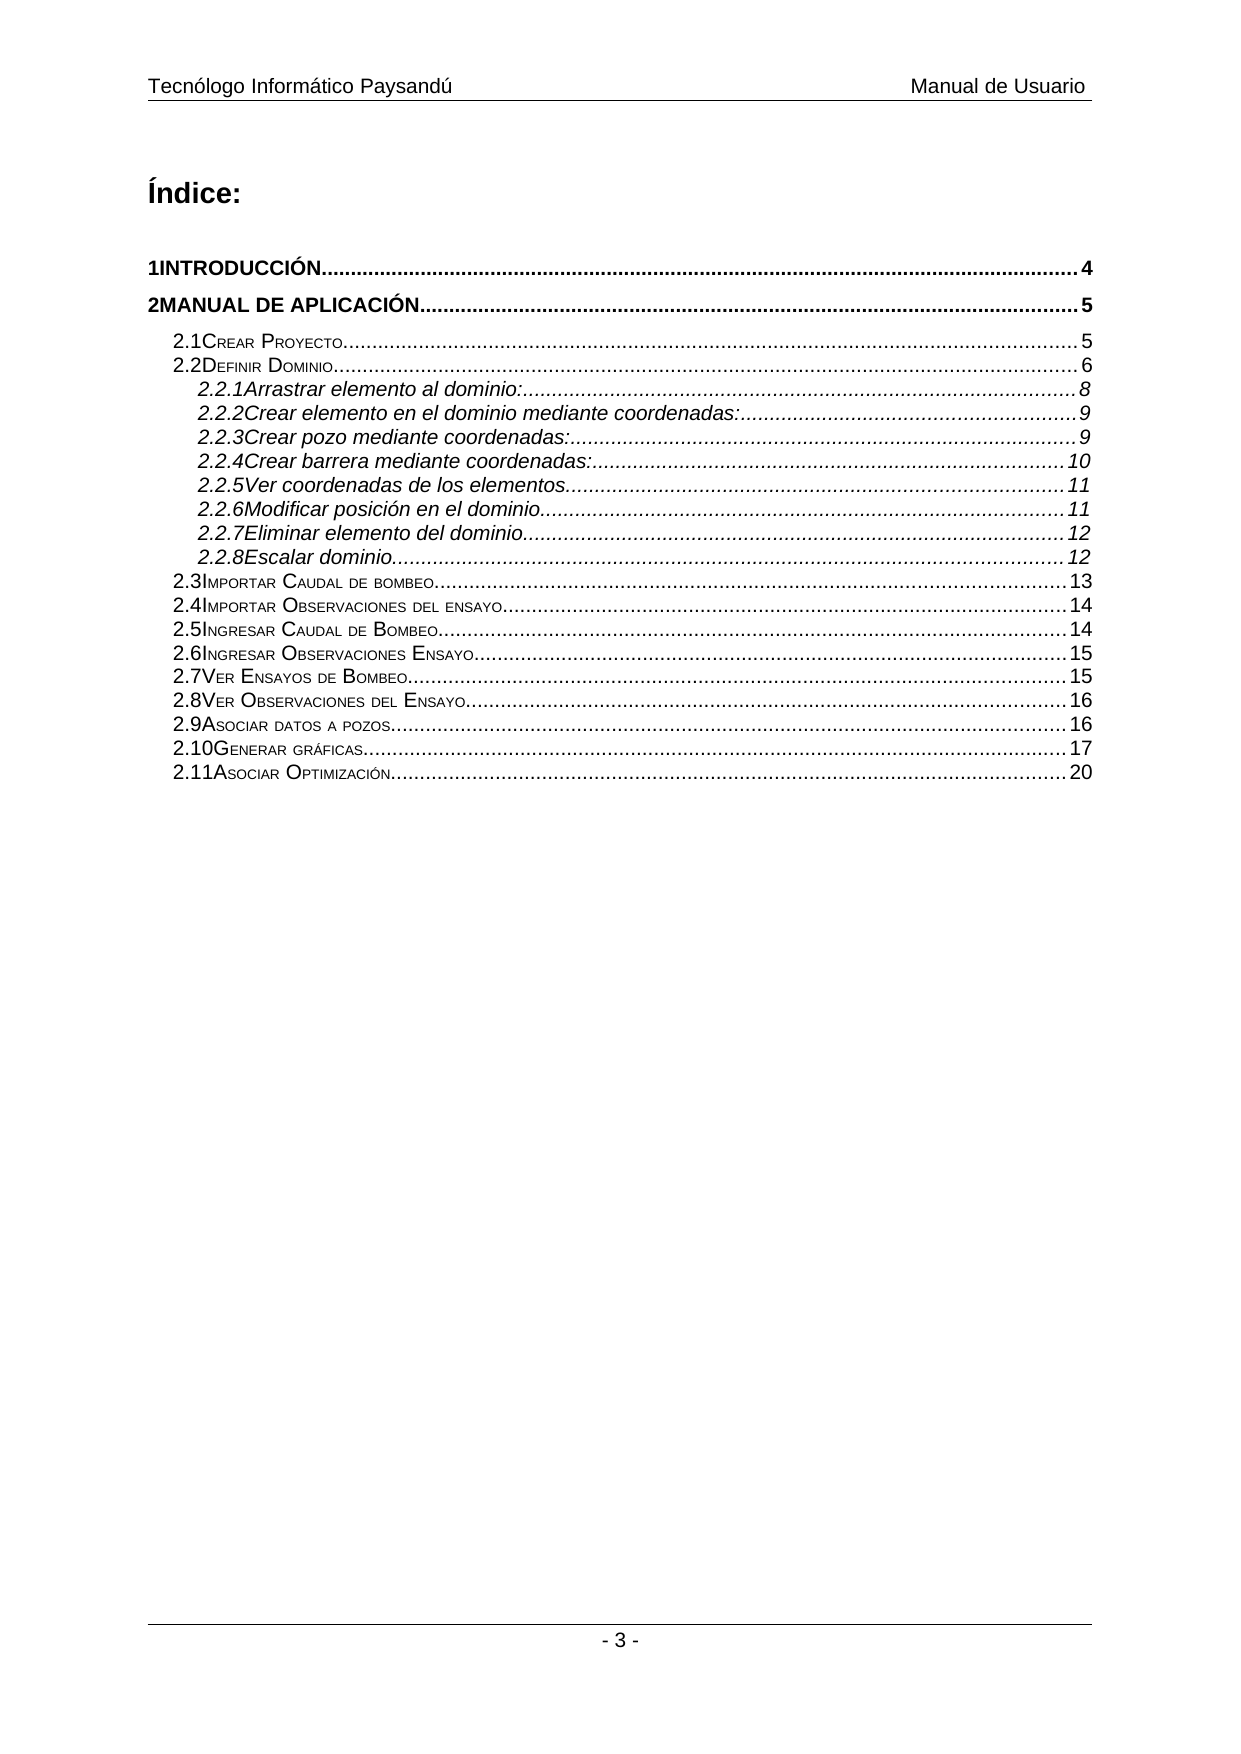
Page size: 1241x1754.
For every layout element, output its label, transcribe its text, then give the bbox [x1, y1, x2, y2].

text Índice: [148, 176, 1092, 210]
text 2.2.6Modificar posición en el dominio 11 [198, 497, 1092, 521]
text 2.2.3Crear pozo mediante coordenadas: 9 [198, 425, 1092, 449]
text 2.2Definir Dominio 6 [173, 353, 1092, 377]
text 2.2.7Eliminar elemento del dominio 12 [198, 521, 1092, 544]
text 2.5Ingresar Caudal de Bombeo 14 [173, 616, 1092, 640]
text 2.10Generar gráficas 17 [173, 736, 1092, 760]
text 2.9Asociar datos a pozos 16 [173, 712, 1092, 736]
text 2.2.5Ver coordenadas de los elementos. 11 [198, 473, 1092, 497]
text 2.2.1Arrastrar elemento al dominio: 8 [198, 377, 1092, 401]
text 2.4Importar Observaciones del ensayo 14 [173, 592, 1092, 616]
text 2.3Importar Caudal de bombeo 13 [173, 568, 1092, 592]
text 2.11Asociar Optimización 20 [173, 760, 1092, 784]
text 2.1Crear Proyecto 5 [173, 329, 1092, 353]
text 2.2.2Crear elemento en el dominio mediante coordenadas: 9 [198, 401, 1092, 425]
text 2.8Ver Observaciones del Ensayo 16 [173, 688, 1092, 712]
text 1Introducción 4 [148, 256, 1092, 280]
text 2.7Ver Ensayos de Bombeo 15 [173, 664, 1092, 688]
text 2.2.8Escalar dominio. 12 [198, 544, 1092, 568]
text 2.6Ingresar Observaciones Ensayo 15 [173, 640, 1092, 664]
text 2Manual de Aplicación 5 [148, 292, 1092, 316]
text 2.2.4Crear barrera mediante coordenadas: 10 [198, 449, 1092, 473]
